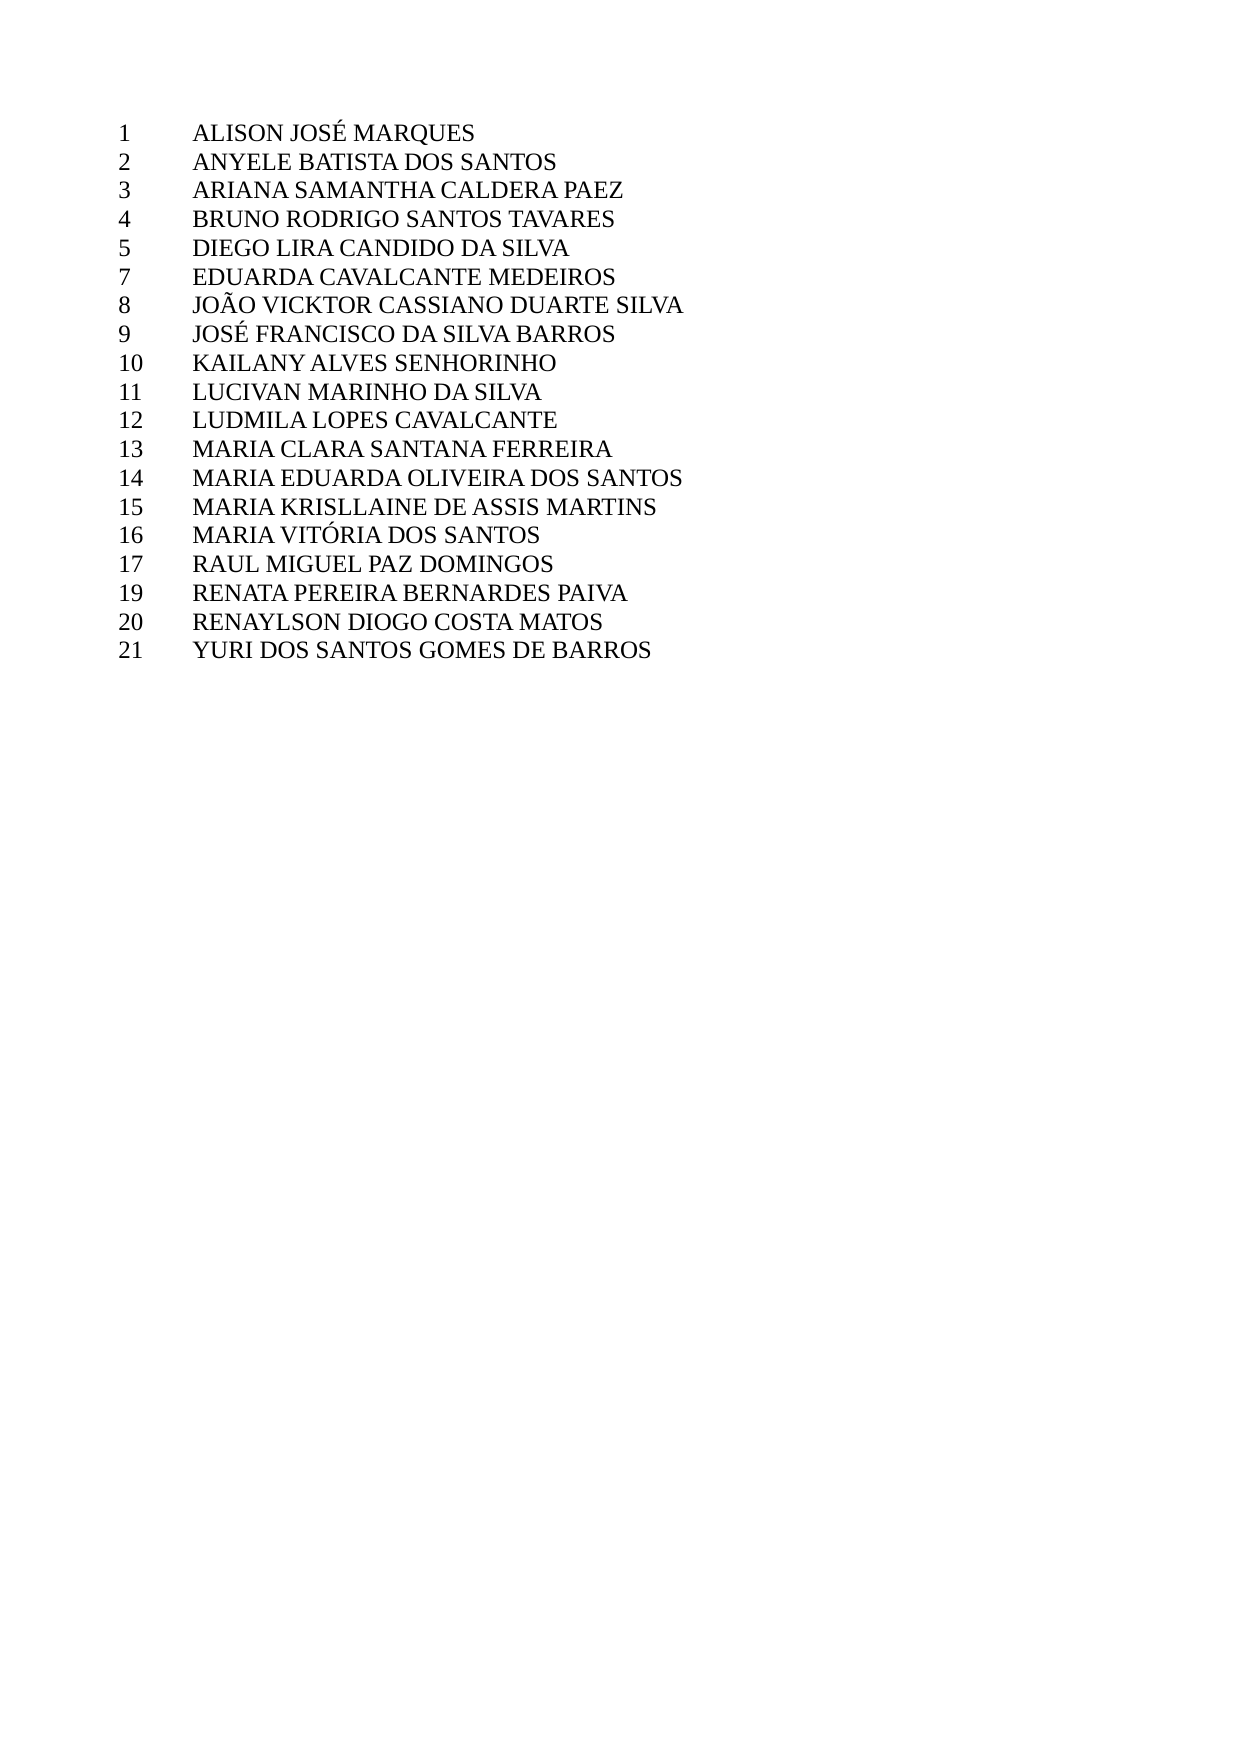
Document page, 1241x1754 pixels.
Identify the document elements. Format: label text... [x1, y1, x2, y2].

text 1 ALISON JOSÉ MARQUES [118, 118, 1122, 147]
text 19 RENATA PEREIRA BERNARDES PAIVA [118, 578, 1122, 607]
text 10 KAILANY ALVES SENHORINHO [118, 348, 1122, 377]
text 20 RENAYLSON DIOGO COSTA MATOS [118, 607, 1122, 636]
text 21 YURI DOS SANTOS GOMES DE BARROS [118, 636, 1122, 664]
text 17 RAUL MIGUEL PAZ DOMINGOS [118, 549, 1122, 578]
text 12 LUDMILA LOPES CAVALCANTE [118, 406, 1122, 434]
text 14 MARIA EDUARDA OLIVEIRA DOS SANTOS [118, 463, 1122, 492]
text 13 MARIA CLARA SANTANA FERREIRA [118, 434, 1122, 463]
text 9 JOSÉ FRANCISCO DA SILVA BARROS [118, 319, 1122, 348]
text 2 ANYELE BATISTA DOS SANTOS [118, 147, 1122, 176]
text 16 MARIA VITÓRIA DOS SANTOS [118, 521, 1122, 549]
text 4 BRUNO RODRIGO SANTOS TAVARES [118, 204, 1122, 233]
text 15 MARIA KRISLLAINE DE ASSIS MARTINS [118, 492, 1122, 521]
text 5 DIEGO LIRA CANDIDO DA SILVA [118, 233, 1122, 262]
text 7 EDUARDA CAVALCANTE MEDEIROS [118, 262, 1122, 291]
text 11 LUCIVAN MARINHO DA SILVA [118, 377, 1122, 406]
text 3 ARIANA SAMANTHA CALDERA PAEZ [118, 176, 1122, 204]
text 8 JOÃO VICKTOR CASSIANO DUARTE SILVA [118, 291, 1122, 319]
